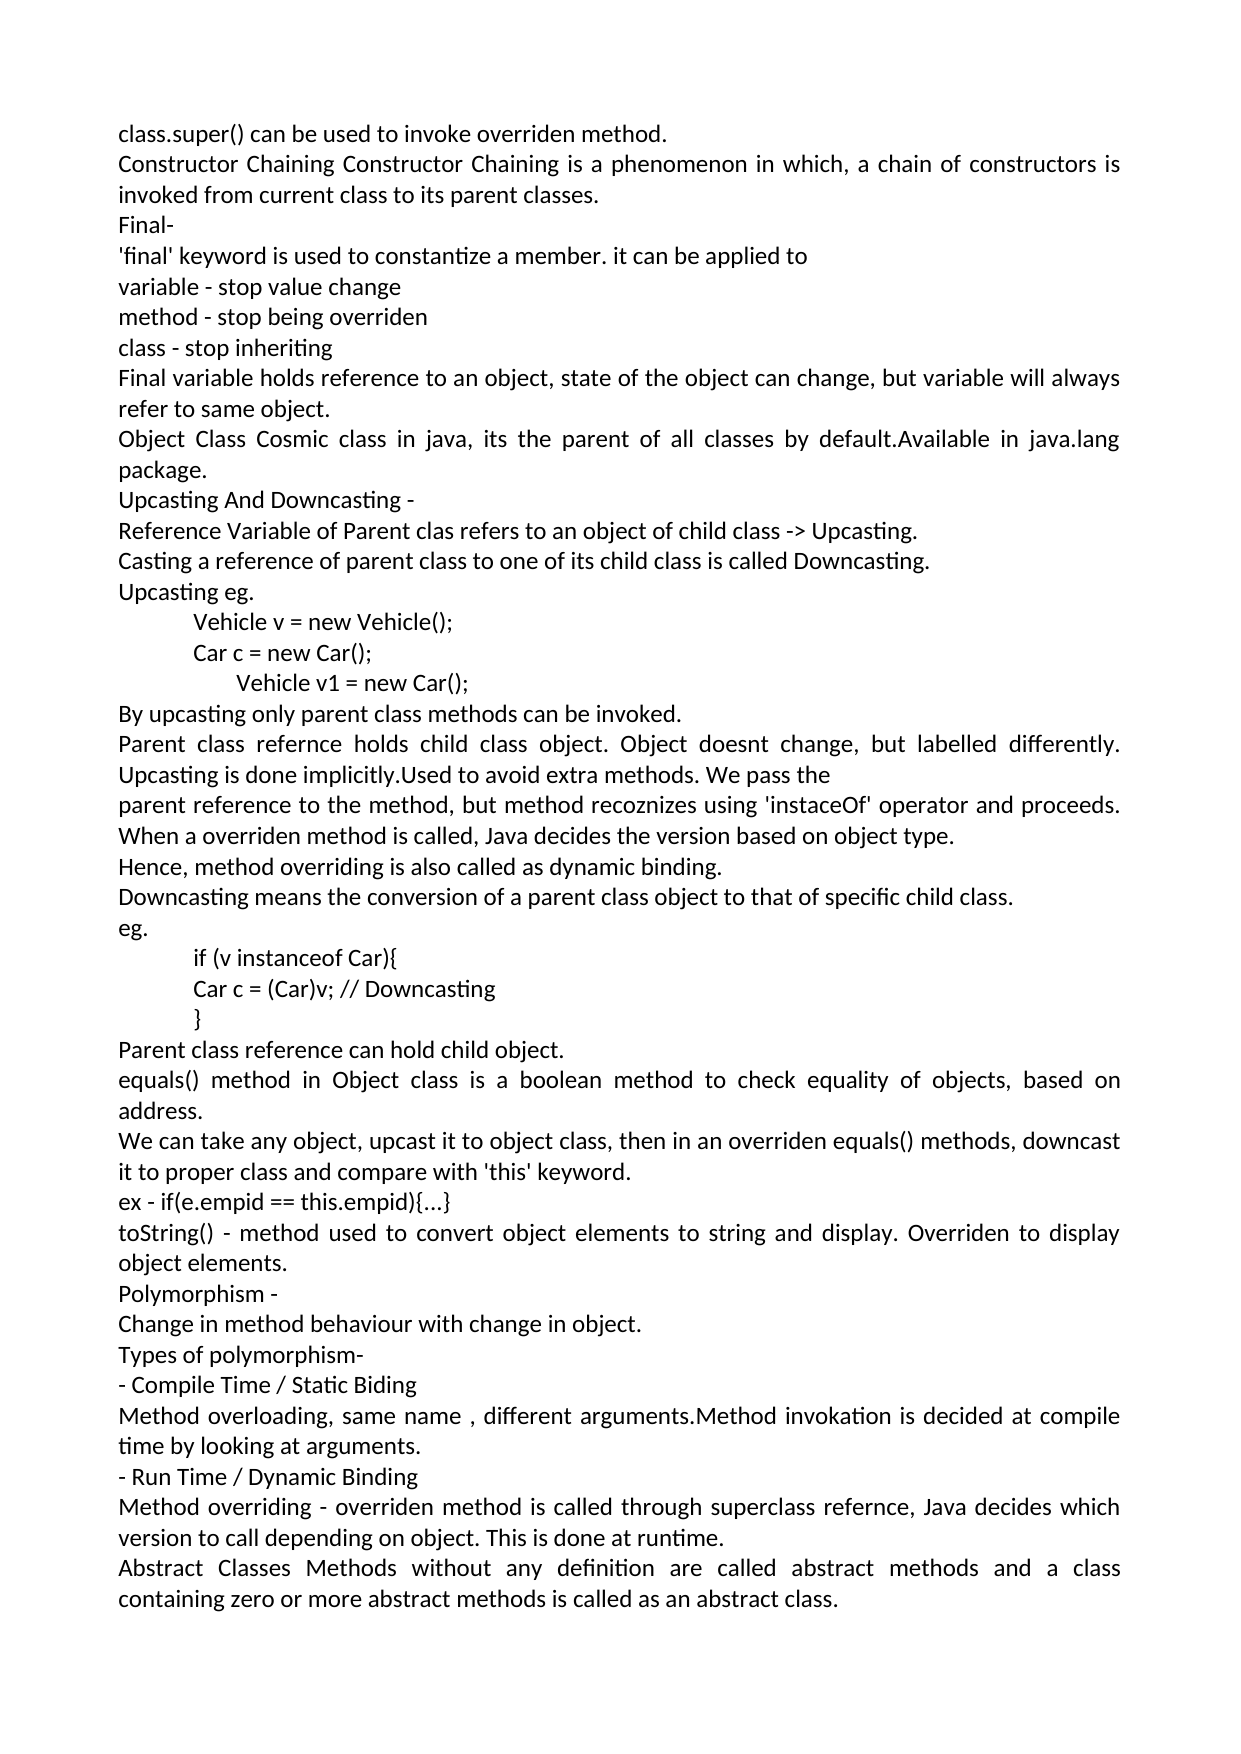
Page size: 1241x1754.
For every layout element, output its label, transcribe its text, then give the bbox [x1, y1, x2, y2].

text Casting a reference of parent class to one of its child class is called Downcasting. [118, 545, 1122, 576]
text Abstract Classes Methods without any definition are called abstract methods and a class containing zero or more abstract methods is called as an abstract class. [118, 1553, 1122, 1614]
text toString() - method used to convert object elements to string and display. Overriden to display object elements. [118, 1217, 1122, 1278]
text - Run Time / Dynamic Binding [118, 1461, 1122, 1492]
text Change in method behaviour with change in object. [118, 1308, 1122, 1339]
text parent reference to the method, but method recoznizes using 'instaceOf' operator and proceeds. When a overriden method is called, Java decides the version based on object type. [118, 789, 1122, 851]
text Vehicle v = new Vehicle(); [193, 606, 1122, 637]
text Final- [118, 210, 1122, 240]
text Car c = (Car)v; // Downcasting [193, 973, 1122, 1003]
text Hence, method overriding is also called as dynamic binding. [118, 851, 1122, 881]
text Constructor Chaining Constructor Chaining is a phenomenon in which, a chain of constructors is invoked from current class to its parent classes. [118, 149, 1122, 210]
text Method overloading, same name , different arguments.Method invokation is decided at compile time by looking at arguments. [118, 1400, 1122, 1461]
text By upcasting only parent class methods can be invoked. [118, 698, 1122, 728]
text We can take any object, upcast it to object class, then in an overriden equals() methods, downcast it to proper class and compare with 'this' keyword. [118, 1125, 1122, 1186]
text 'final' keyword is used to constantize a member. it can be applied to [118, 240, 1122, 271]
text } [193, 1003, 1122, 1034]
text Parent class reference can hold child object. [118, 1034, 1122, 1064]
text if (v instanceof Car){ [193, 942, 1122, 973]
text Method overriding - overriden method is called through superclass refernce, Java decides which version to call depending on object. This is done at runtime. [118, 1492, 1122, 1553]
text equals() method in Object class is a boolean method to check equality of objects, based on address. [118, 1064, 1122, 1125]
text Upcasting And Downcasting - [118, 484, 1122, 515]
text Object Class Cosmic class in java, its the parent of all classes by default.Available in java.lang package. [118, 423, 1122, 484]
text Downcasting means the conversion of a parent class object to that of specific child class. [118, 881, 1122, 912]
text class - stop inheriting [118, 332, 1122, 362]
text ex - if(e.empid == this.empid){...} [118, 1186, 1122, 1217]
text eg. [118, 912, 1122, 942]
text Polymorphism - [118, 1278, 1122, 1308]
text Vehicle v1 = new Car(); [118, 667, 1122, 698]
text variable - stop value change [118, 271, 1122, 301]
text Parent class refernce holds child class object. Object doesnt change, but labelled differently. Upcasting is done implicitly.Used to avoid extra methods. We pass the [118, 728, 1122, 789]
text Final variable holds reference to an object, state of the object can change, but variable will always refer to same object. [118, 362, 1122, 423]
text - Compile Time / Static Biding [118, 1369, 1122, 1400]
text Upcasting eg. [118, 576, 1122, 606]
text Types of polymorphism- [118, 1339, 1122, 1369]
text method - stop being overriden [118, 301, 1122, 332]
text Car c = new Car(); [193, 637, 1122, 667]
text Reference Variable of Parent clas refers to an object of child class -> Upcasting. [118, 515, 1122, 545]
text class.super() can be used to invoke overriden method. [118, 118, 1122, 149]
